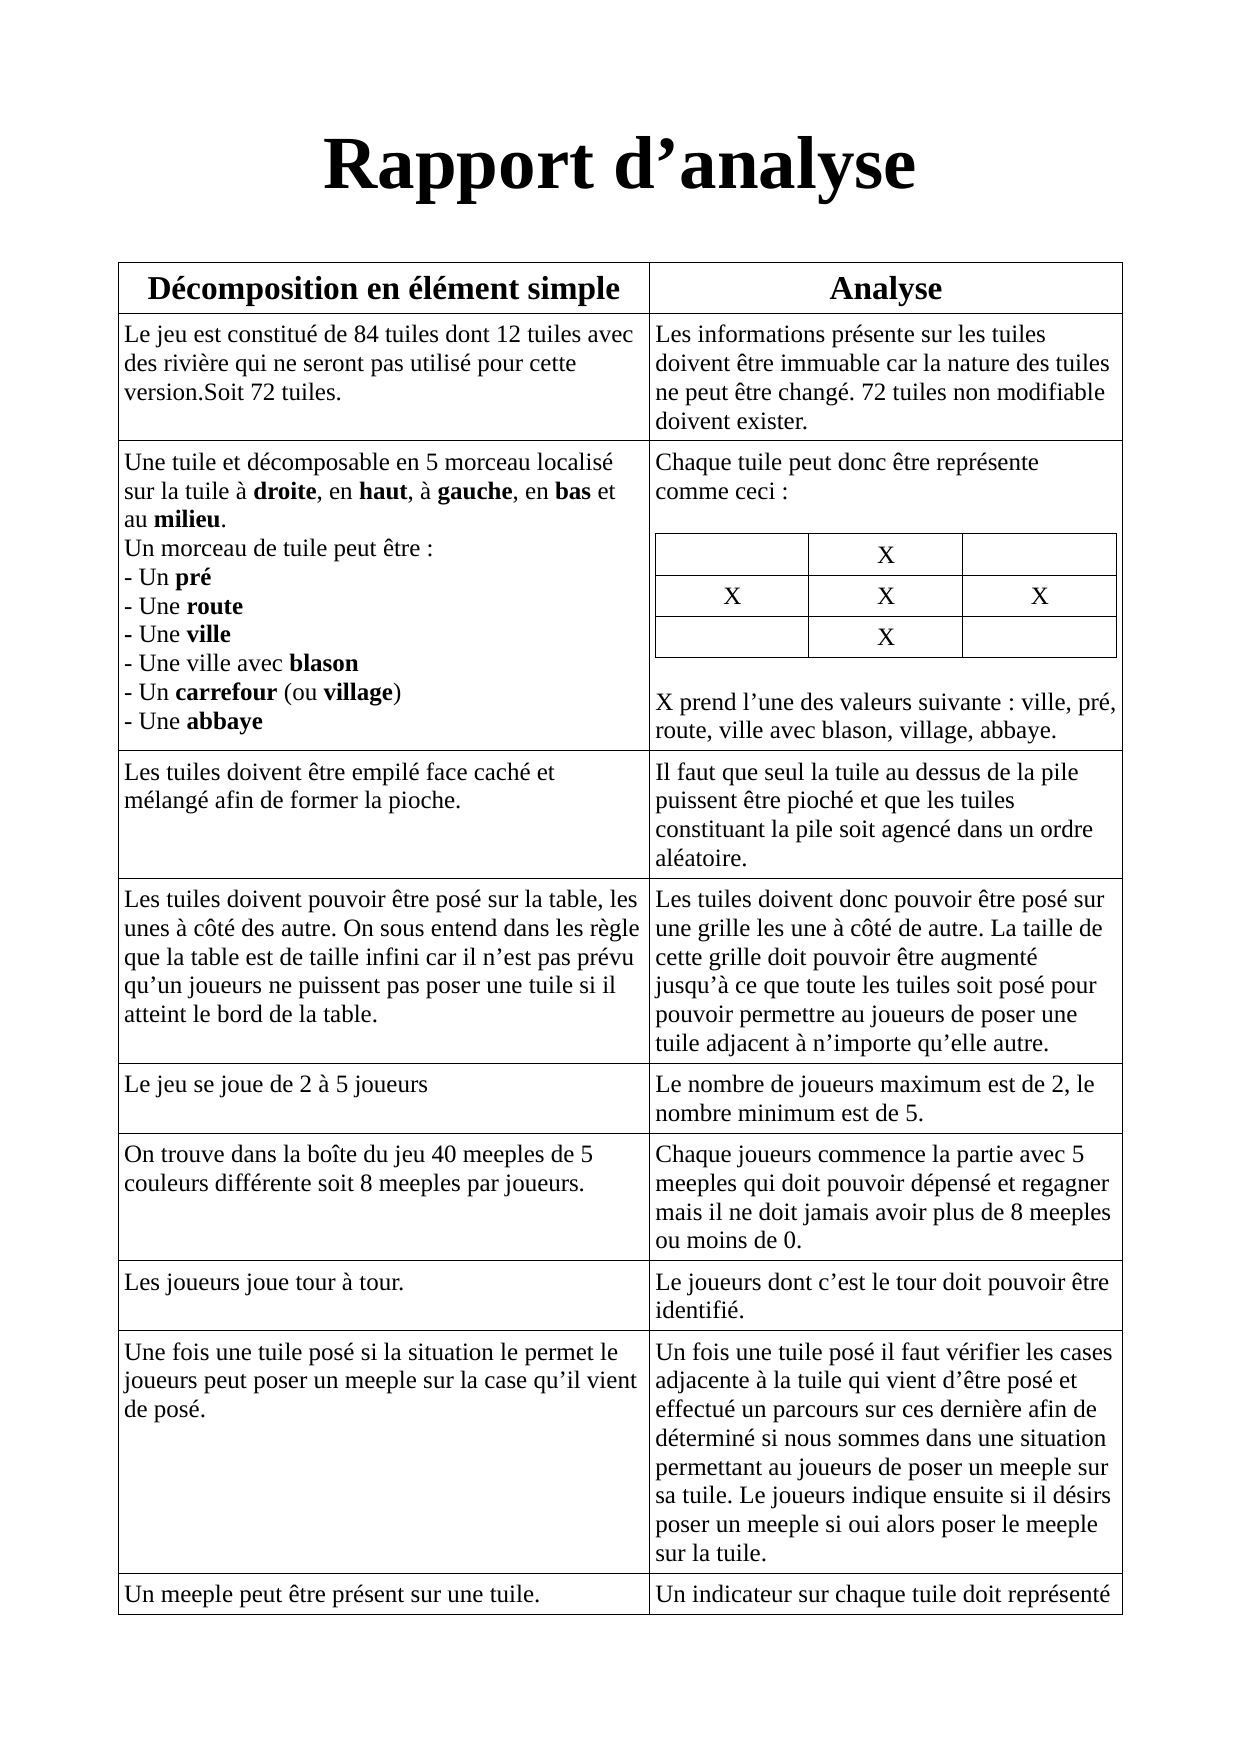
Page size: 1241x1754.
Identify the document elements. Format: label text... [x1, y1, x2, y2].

table_header [963, 534, 1116, 574]
table_cell Une tuile et décomposable en 5 morceau localisé sur la tuile à droite, en haut, à gauche, en bas et au milieu. Un morceau de tuile peut être : - Un pré - Une route - Une ville - Une ville avec blason - Un carrefour (ou village) - Une abbaye [119, 441, 649, 750]
table_cell X [963, 576, 1116, 616]
table_cell Il faut que seul la tuile au dessus de la pile puissent être pioché et que les tuiles constituant la pile soit agencé dans un ordre aléatoire. [650, 751, 1122, 877]
table_cell [963, 617, 1116, 657]
table_header X [809, 534, 962, 574]
table_cell On trouve dans la boîte du jeu 40 meeples de 5 couleurs différente soit 8 meeples par joueurs. [119, 1134, 649, 1260]
table_cell Le jeu se joue de 2 à 5 joueurs [119, 1064, 649, 1132]
table_cell Un fois une tuile posé il faut vérifier les cases adjacente à la tuile qui vient d’être posé et effectué un parcours sur ces dernière afin de déterminé si nous sommes dans une situation permettant au joueurs de poser un meeple sur sa tuile. Le joueurs indique ensuite si il désirs poser un meeple si oui alors poser le meeple sur la tuile. [650, 1331, 1122, 1572]
table_cell Le jeu est constitué de 84 tuiles dont 12 tuiles avec des rivière qui ne seront pas utilisé pour cette version.Soit 72 tuiles. [119, 314, 649, 440]
table_cell Chaque joueurs commence la partie avec 5 meeples qui doit pouvoir dépensé et regagner mais il ne doit jamais avoir plus de 8 meeples ou moins de 0. [650, 1134, 1122, 1260]
table_cell Les informations présente sur les tuiles doivent être immuable car la nature des tuiles ne peut être changé. 72 tuiles non modifiable doivent exister. [650, 314, 1122, 440]
table_cell Un indicateur sur chaque tuile doit représenté [650, 1574, 1122, 1614]
table_header [656, 534, 808, 574]
table_cell Un meeple peut être présent sur une tuile. [119, 1574, 649, 1614]
table_cell Le joueurs dont c’est le tour doit pouvoir être identifié. [650, 1261, 1122, 1330]
table_cell Une fois une tuile posé si la situation le permet le joueurs peut poser un meeple sur la case qu’il vient de posé. [119, 1331, 649, 1572]
table_cell X [809, 617, 962, 657]
table_cell [656, 617, 808, 657]
text Rapport d’analyse [118, 118, 1122, 204]
table_cell Les tuiles doivent être empilé face caché et mélangé afin de former la pioche. [119, 751, 649, 877]
table_header Décomposition en élément simple [119, 263, 649, 313]
table_cell Les joueurs joue tour à tour. [119, 1261, 649, 1330]
table_cell Chaque tuile peut donc être représente comme ceci : X prend l’une des valeurs suivante : ville, pré, route, ville avec blason, village, abbaye. [650, 441, 1122, 750]
table_cell Les tuiles doivent pouvoir être posé sur la table, les unes à côté des autre. On sous entend dans les règle que la table est de taille infini car il n’est pas prévu qu’un joueurs ne puissent pas poser une tuile si il atteint le bord de la table. [119, 879, 649, 1062]
table_header Analyse [650, 263, 1122, 313]
table_cell Les tuiles doivent donc pouvoir être posé sur une grille les une à côté de autre. La taille de cette grille doit pouvoir être augmenté jusqu’à ce que toute les tuiles soit posé pour pouvoir permettre au joueurs de poser une tuile adjacent à n’importe qu’elle autre. [650, 879, 1122, 1062]
table_cell X [809, 576, 962, 616]
table_cell X [656, 576, 808, 616]
table_cell Le nombre de joueurs maximum est de 2, le nombre minimum est de 5. [650, 1064, 1122, 1132]
